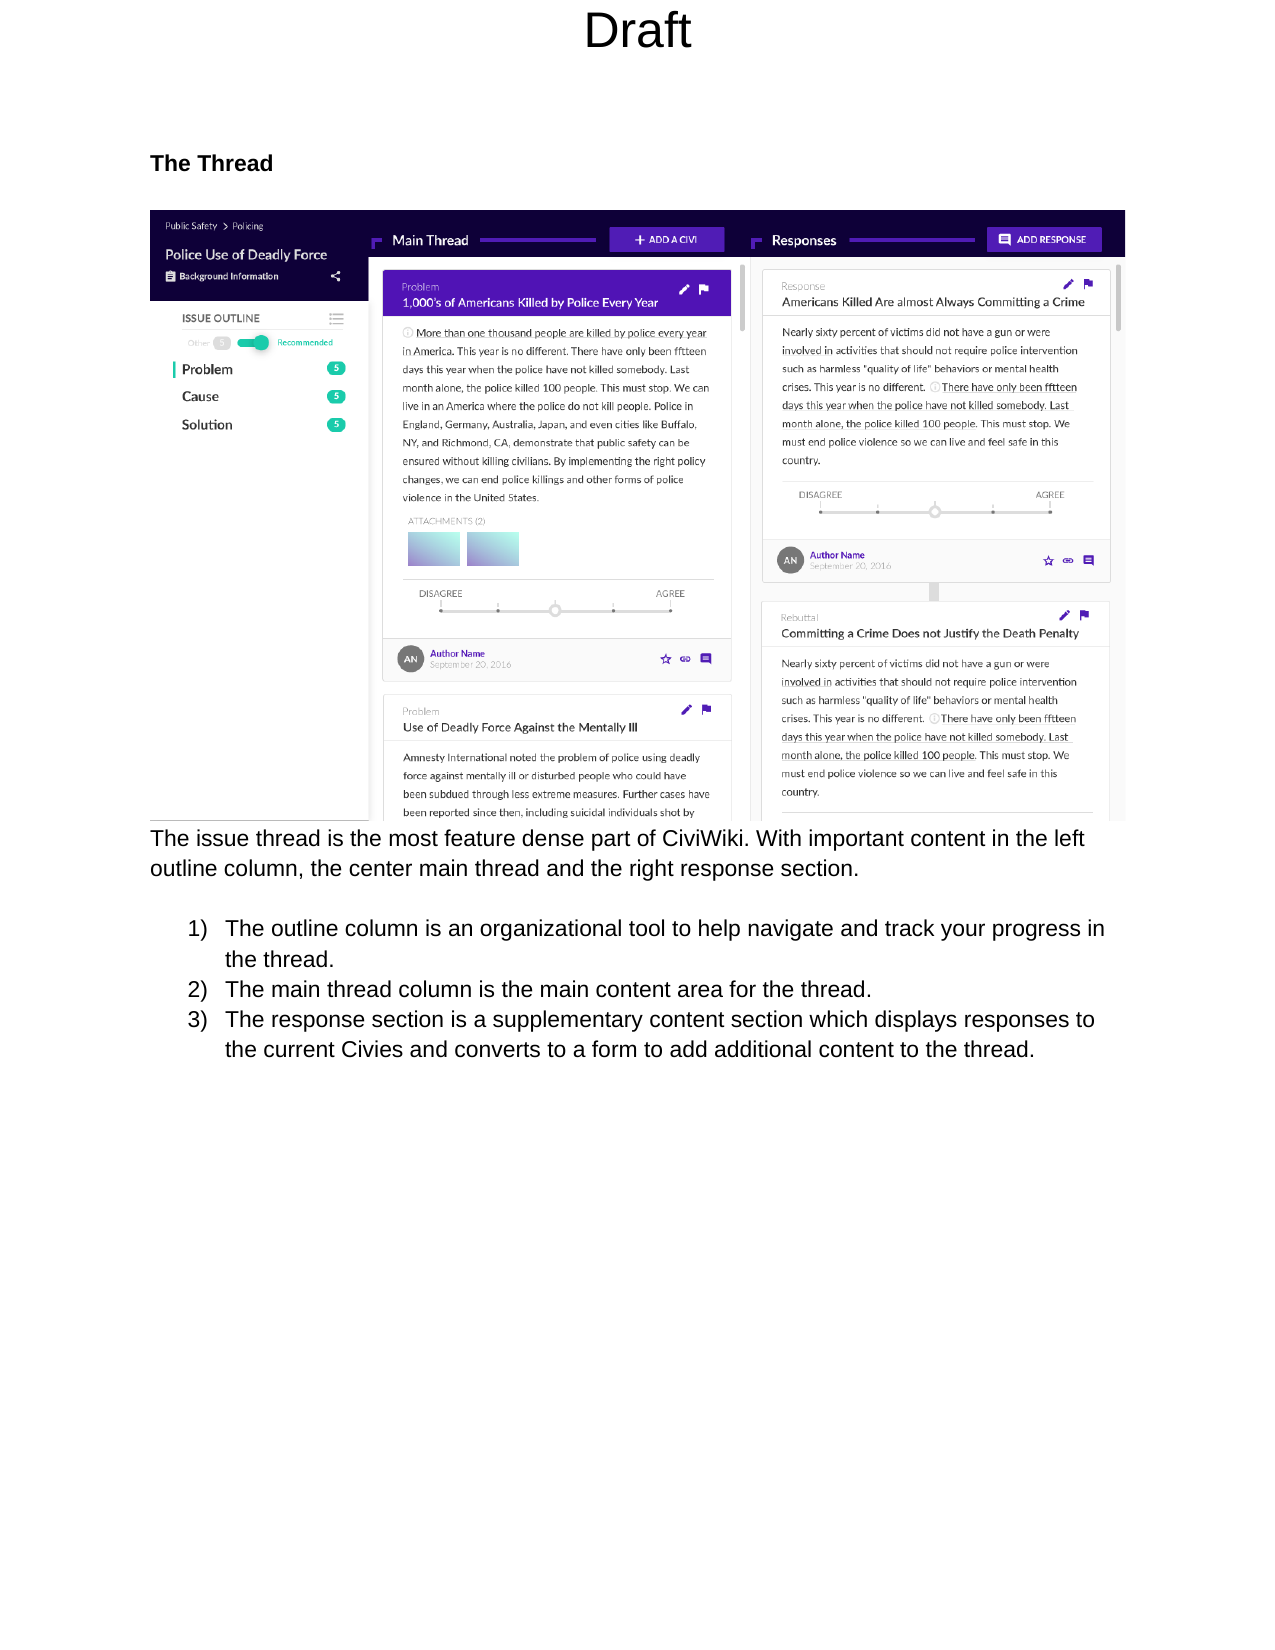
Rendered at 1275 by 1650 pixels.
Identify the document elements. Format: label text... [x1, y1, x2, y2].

text The Thread [150, 150, 1125, 176]
list The main thread column is the main content area for the thread. [187, 976, 1125, 1002]
list The response section is a supplementary content section which displays responses to the current Civies and converts to a form to add additional content to the thread. [187, 1006, 1125, 1062]
text The issue thread is the most feature dense part of CiviWiki. With important content in the left outline column, the center main thread and the right response section. [150, 825, 1125, 881]
list The outline column is an organizational tool to help navigate and track your progress in the thread. [187, 915, 1125, 972]
picture [150, 210, 1125, 821]
